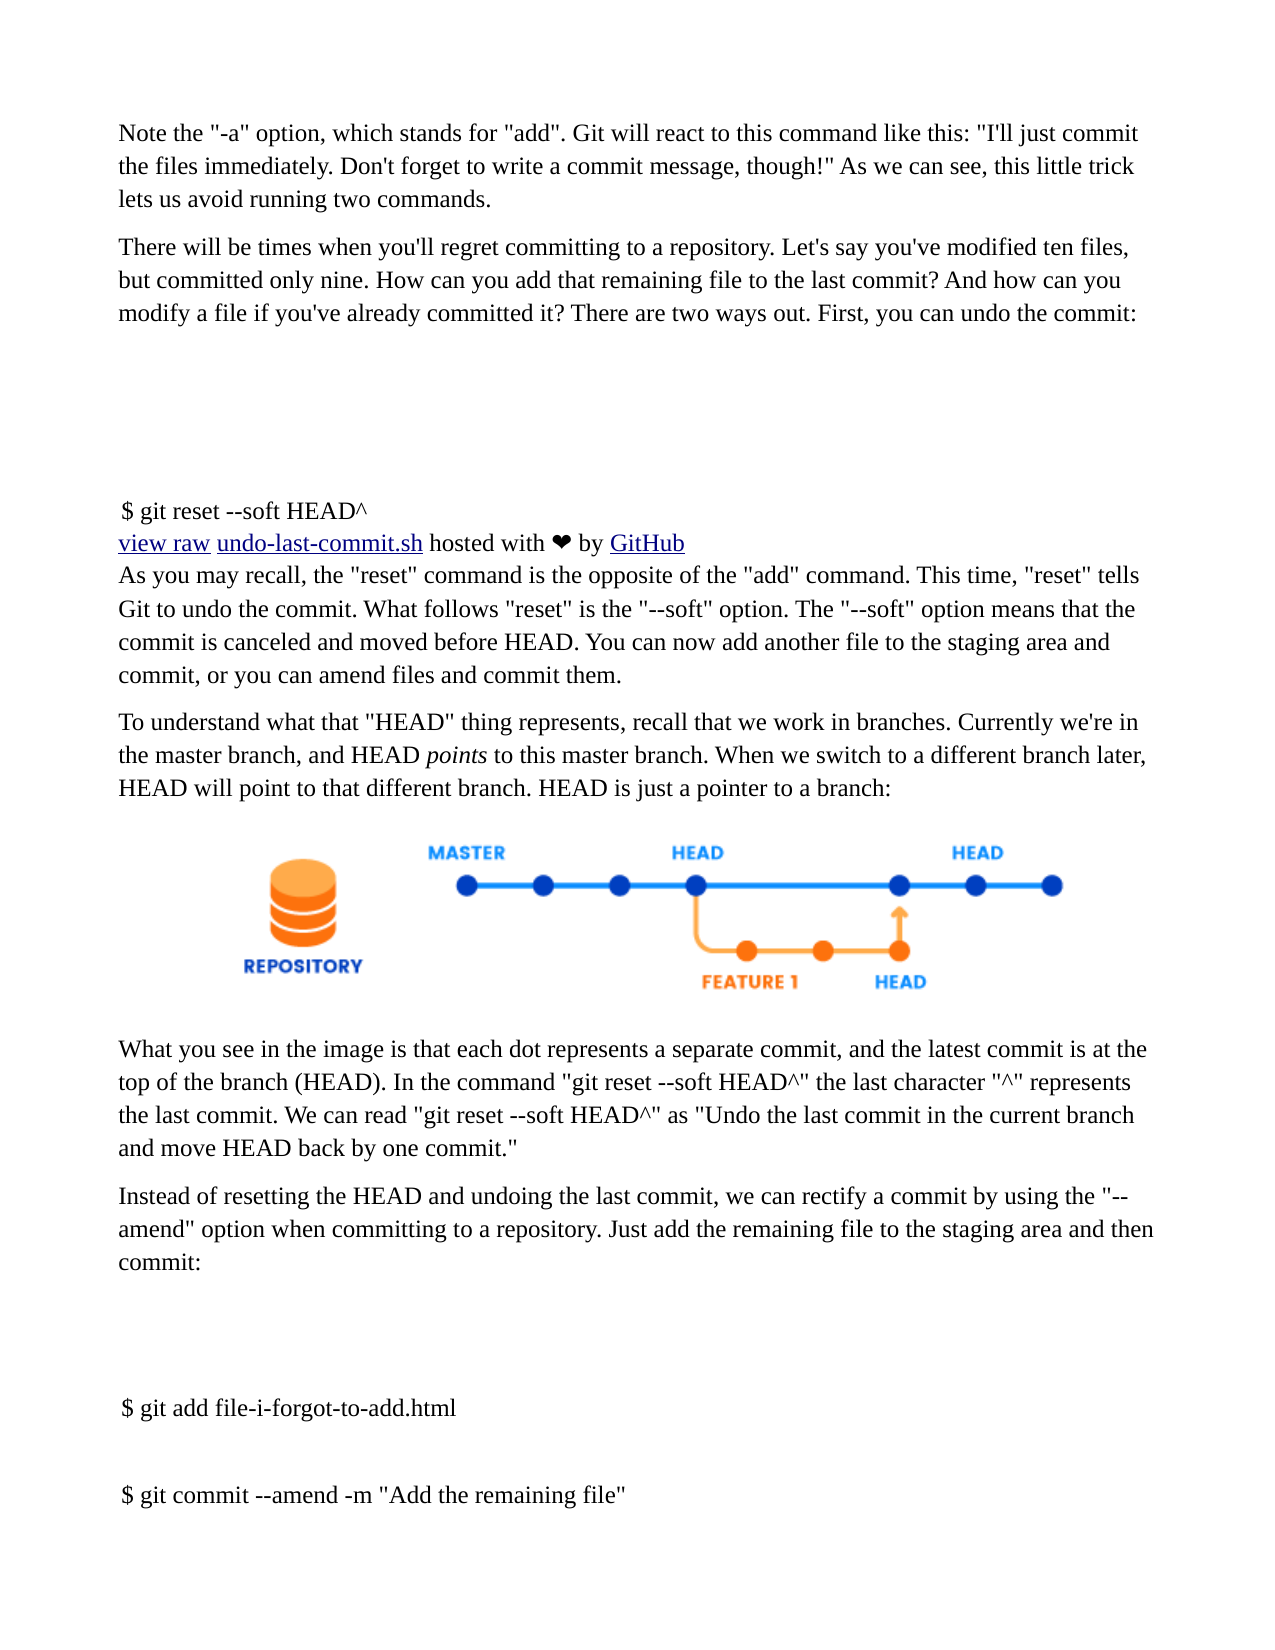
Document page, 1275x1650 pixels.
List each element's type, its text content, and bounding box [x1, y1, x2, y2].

text Instead of resetting the HEAD and undoing the last commit, we can rectify a commit by using the "--amend" option when committing to a repository. Just add the remaining file to the staging area and then commit: [118, 1181, 1157, 1276]
text There will be times when you'll regret committing to a repository. Let's say you've modified ten files, but committed only nine. How can you add that remaining file to the last commit? And how can you modify a file if you've already committed it? There are two ways out. First, you can undo the commit: [118, 232, 1157, 327]
text Note the "-a" option, which stands for "add". Git will react to this command like this: "I'll just commit the files immediately. Don't forget to write a commit message, though!" As we can see, this little trick lets us avoid running two commands. [118, 118, 1157, 213]
table_header $ git commit --amend -m "Add the remaining file" [118, 1477, 638, 1511]
table_header $ git reset --soft HEAD^ [118, 493, 382, 528]
table_header $ git add file-i-forgot-to-add.html [118, 1390, 470, 1424]
text As you may recall, the "reset" command is the opposite of the "add" command. This time, "reset" tells Git to undo the commit. What follows "reset" is the "--soft" option. The "--soft" option means that the commit is canceled and moved before HEAD. You can now add another file to the staging area and commit, or you can amend files and commit them. [118, 561, 1157, 688]
text view raw undo-last-commit.sh hosted with ❤ by GitHub [118, 528, 1157, 556]
text What you see in the image is that each dot represents a separate commit, and the latest commit is at the top of the branch (HEAD). In the command "git reset --soft HEAD^" the last character "^" represents the last commit. We can read "git reset --soft HEAD^" as "Undo the last commit in the current branch and move HEAD back by one commit." [118, 1034, 1157, 1162]
picture [118, 821, 1212, 1010]
text To understand what that "HEAD" thing represents, recall that we work in branches. Currently we're in the master branch, and HEAD points to this master branch. When we switch to a different branch later, HEAD will point to that different branch. HEAD is just a pointer to a branch: [118, 707, 1157, 802]
